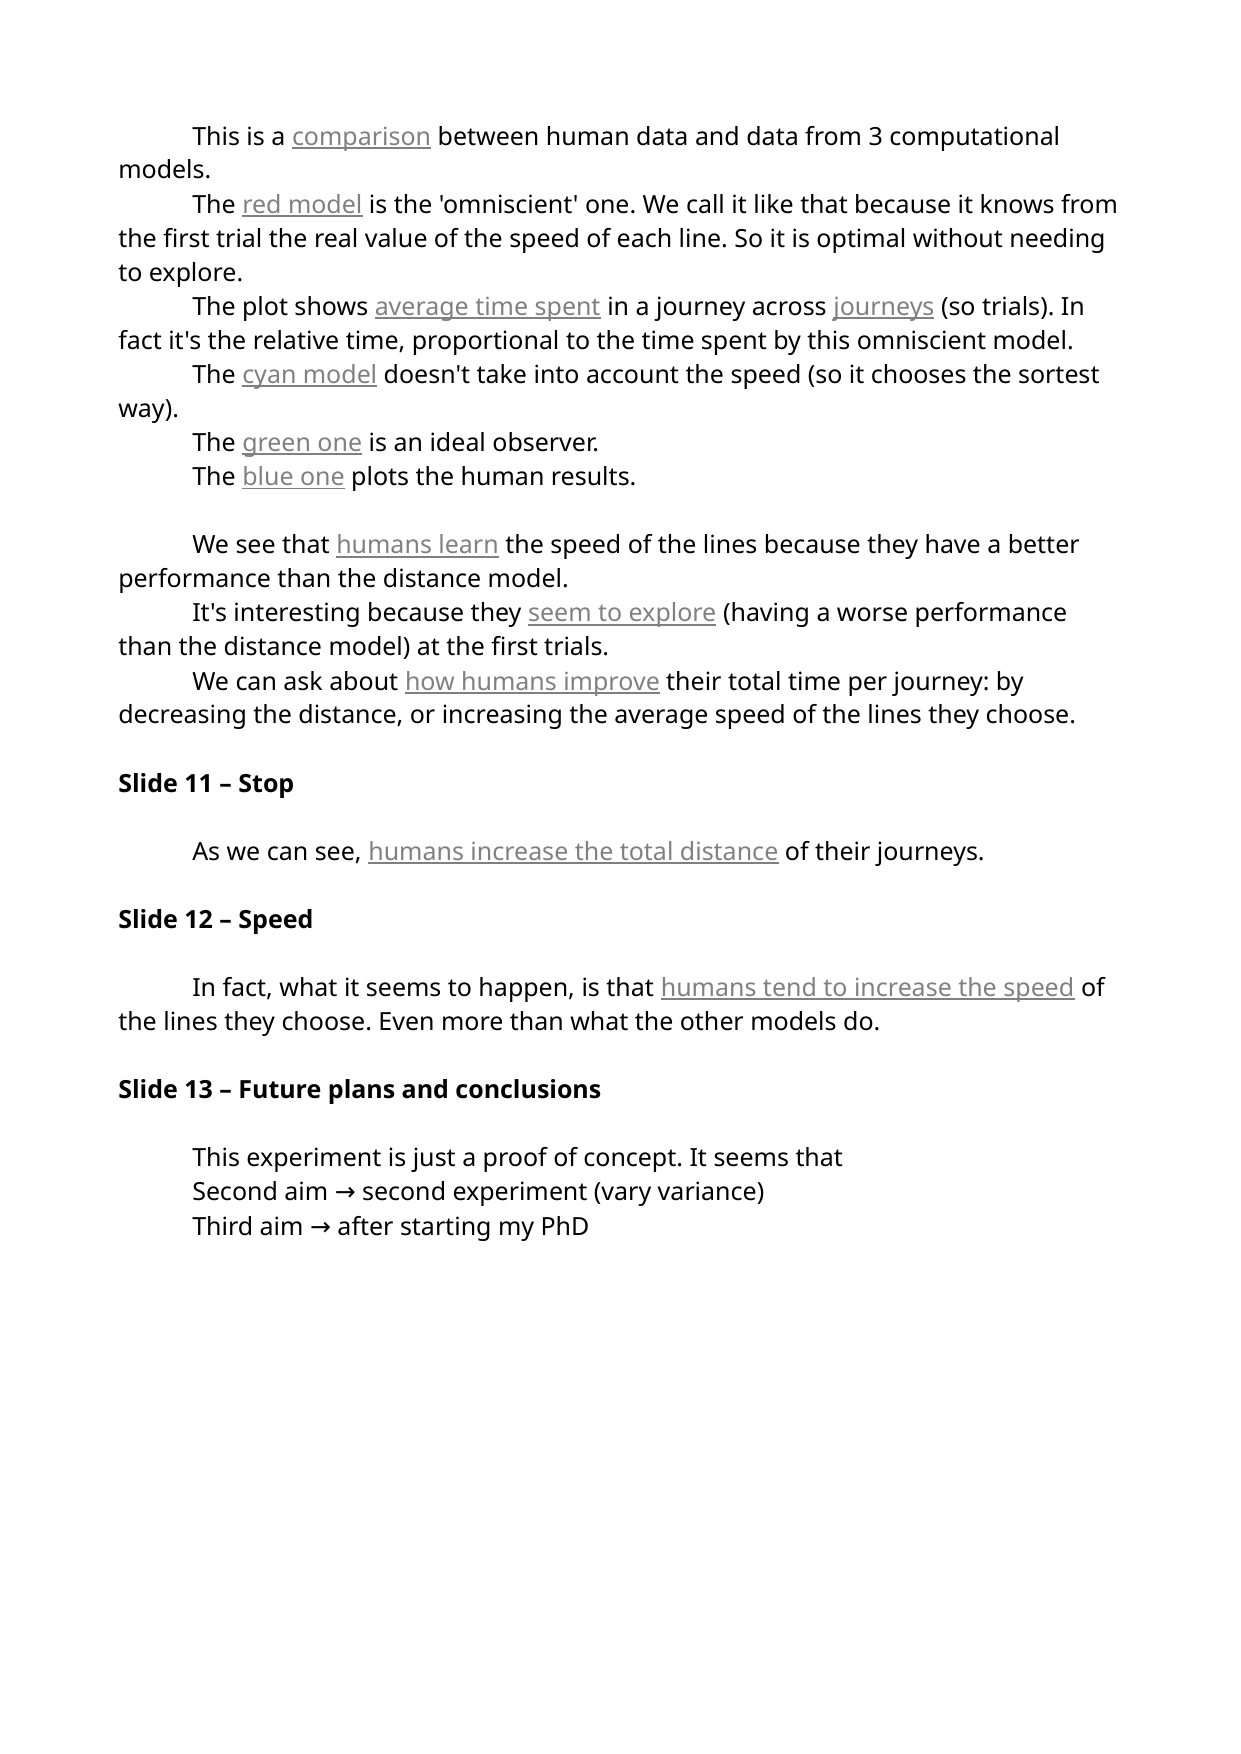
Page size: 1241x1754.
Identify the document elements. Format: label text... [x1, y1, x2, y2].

text We see that humans learn the speed of the lines because they have a better performance than the distance model. [118, 527, 1122, 595]
text Third aim → after starting my PhD [118, 1208, 1122, 1242]
text Second aim → second experiment (vary variance) [118, 1174, 1122, 1208]
text The red model is the 'omniscient' one. We call it like that because it knows from the first trial the real value of the speed of each line. So it is optimal without needing to explore. [118, 186, 1122, 288]
text This is a comparison between human data and data from 3 computational models. [118, 118, 1122, 186]
text It's interesting because they seem to explore (having a worse performance than the distance model) at the first trials. [118, 595, 1122, 663]
text Slide 12 – Speed [118, 902, 1122, 936]
text We can ask about how humans improve their total time per journey: by decreasing the distance, or increasing the average speed of the lines they choose. [118, 663, 1122, 731]
text Slide 13 – Future plans and conclusions [118, 1072, 1122, 1106]
text Slide 11 – Stop [118, 765, 1122, 799]
text The green one is an ideal observer. [118, 425, 1122, 459]
text In fact, what it seems to happen, is that humans tend to increase the speed of the lines they choose. Even more than what the other models do. [118, 970, 1122, 1038]
text This experiment is just a proof of concept. It seems that [118, 1140, 1122, 1174]
text The plot shows average time spent in a journey across journeys (so trials). In fact it's the relative time, proportional to the time spent by this omniscient model. [118, 288, 1122, 357]
text As we can see, humans increase the total distance of their journeys. [118, 833, 1122, 867]
text The blue one plots the human results. [118, 459, 1122, 493]
text The cyan model doesn't take into account the speed (so it chooses the sortest way). [118, 357, 1122, 425]
